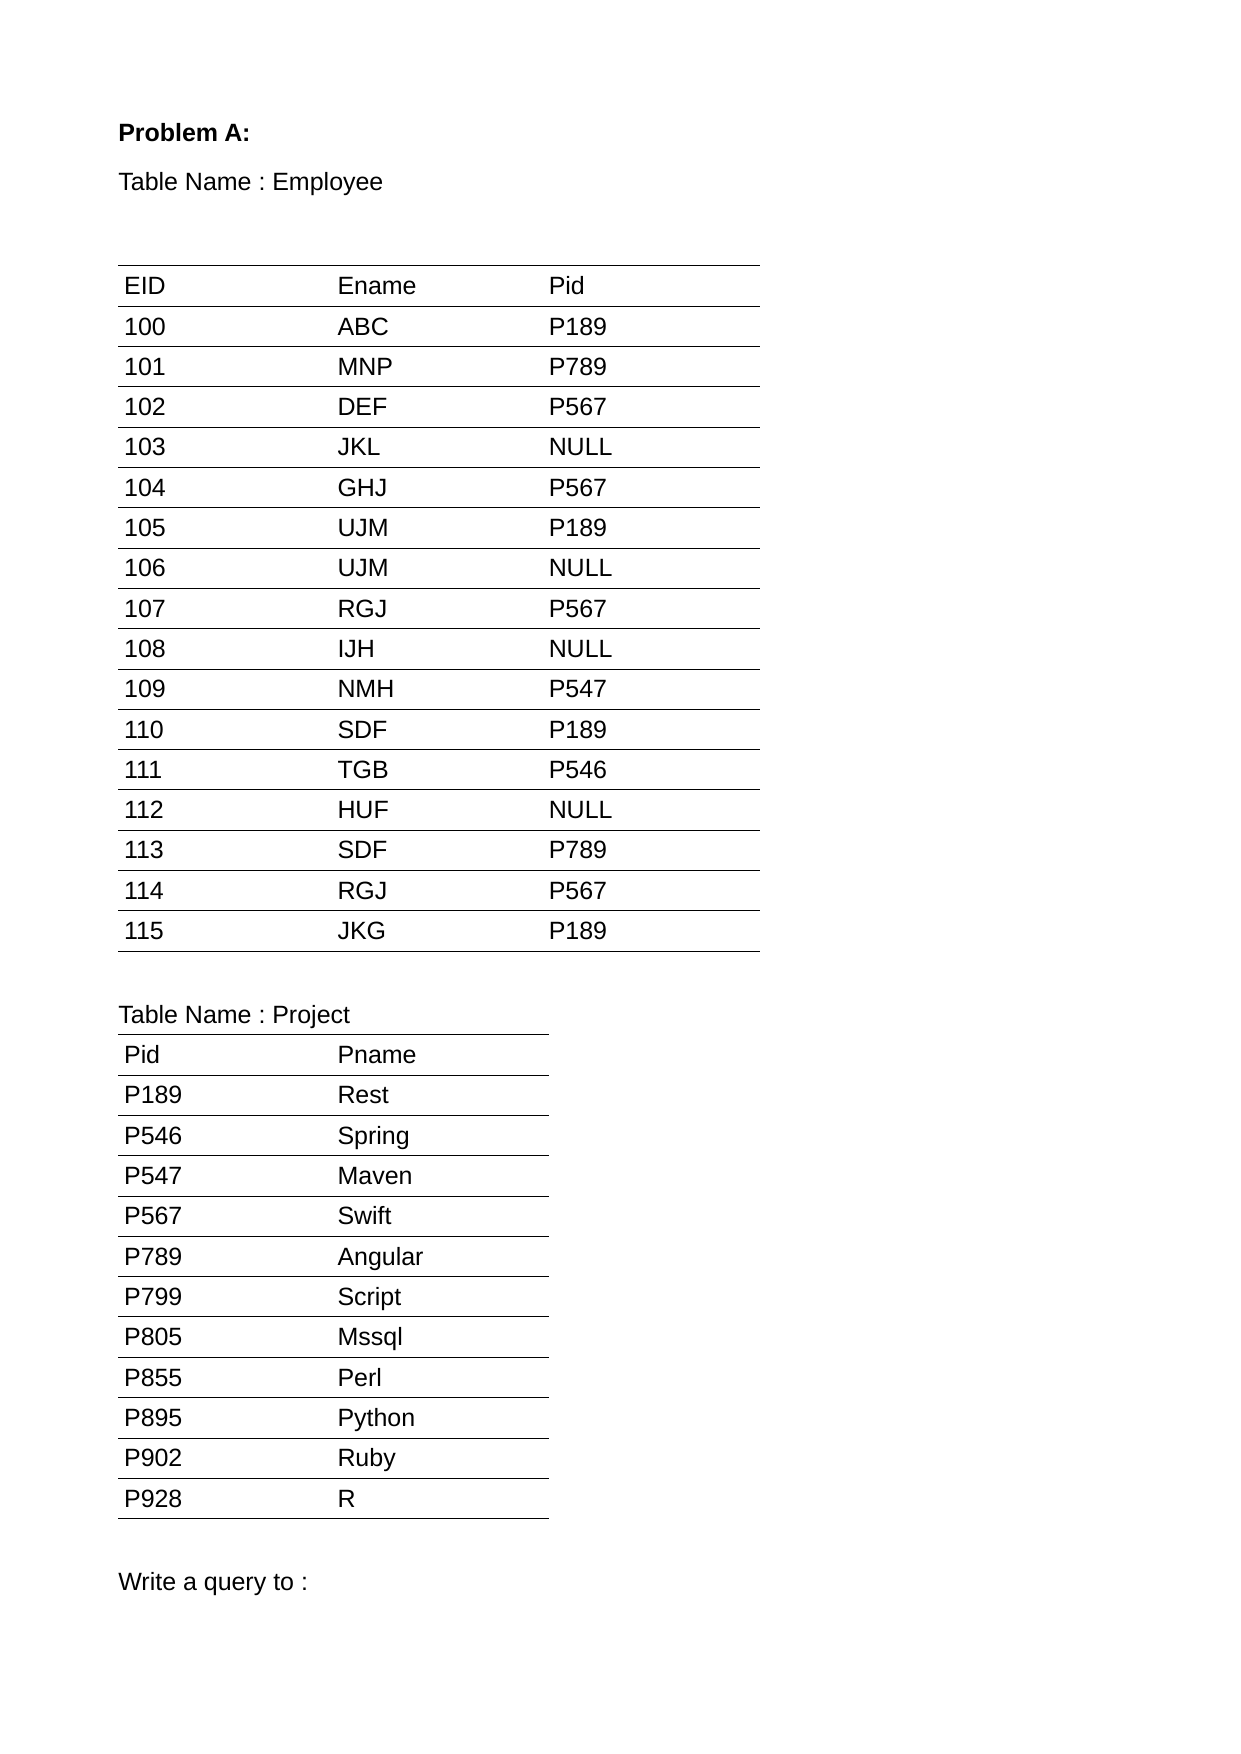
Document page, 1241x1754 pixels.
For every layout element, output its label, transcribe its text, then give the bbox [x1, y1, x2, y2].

text Table Name : Project [118, 1000, 1122, 1028]
table_cell P547 [543, 670, 760, 709]
table_cell P546 [543, 750, 760, 789]
text Table Name : Employee [118, 167, 1122, 196]
table_cell UJM [331, 508, 543, 547]
table_cell 105 [118, 508, 331, 547]
table_cell 115 [118, 911, 331, 951]
table_cell UJM [331, 549, 543, 588]
table_cell R [331, 1479, 549, 1518]
table_cell RGJ [331, 871, 543, 910]
text Write a query to : [118, 1567, 1122, 1596]
table_cell NULL [543, 549, 760, 588]
table_cell 107 [118, 589, 331, 628]
table_cell Maven [331, 1156, 549, 1196]
table_cell P567 [543, 387, 760, 427]
table_cell 108 [118, 629, 331, 668]
table_cell P928 [118, 1479, 331, 1518]
table_cell Rest [331, 1076, 549, 1115]
table_cell 104 [118, 468, 331, 507]
table_cell 113 [118, 831, 331, 870]
table_cell NULL [543, 428, 760, 467]
table_cell P799 [118, 1277, 331, 1316]
table_cell Spring [331, 1116, 549, 1155]
table_cell TGB [331, 750, 543, 789]
table_cell 100 [118, 307, 331, 346]
table_cell P189 [118, 1076, 331, 1115]
table_cell SDF [331, 831, 543, 870]
table_cell JKL [331, 428, 543, 467]
table_cell P805 [118, 1317, 331, 1357]
table_cell P789 [118, 1237, 331, 1276]
table_cell 110 [118, 710, 331, 749]
table_cell P567 [543, 468, 760, 507]
table_cell RGJ [331, 589, 543, 628]
table_cell SDF [331, 710, 543, 749]
table_cell P567 [118, 1197, 331, 1236]
table_cell 102 [118, 387, 331, 427]
table_cell P567 [543, 589, 760, 628]
table_cell ABC [331, 307, 543, 346]
table_cell 114 [118, 871, 331, 910]
table_cell P547 [118, 1156, 331, 1196]
table_cell P895 [118, 1398, 331, 1437]
table_cell P855 [118, 1358, 331, 1397]
table_cell Ruby [331, 1439, 549, 1478]
table_cell NULL [543, 790, 760, 830]
text Problem A: [118, 118, 1122, 147]
table_cell Script [331, 1277, 549, 1316]
table_cell DEF [331, 387, 543, 427]
table_cell P189 [543, 911, 760, 951]
table_cell 106 [118, 549, 331, 588]
table_cell NMH [331, 670, 543, 709]
table_cell Angular [331, 1237, 549, 1276]
table_cell IJH [331, 629, 543, 668]
table_cell P189 [543, 710, 760, 749]
table_cell 109 [118, 670, 331, 709]
table_cell 111 [118, 750, 331, 789]
table_header Ename [331, 266, 543, 306]
table_header Pname [331, 1035, 549, 1074]
table_cell Perl [331, 1358, 549, 1397]
table_cell P789 [543, 347, 760, 386]
table_cell JKG [331, 911, 543, 951]
table_cell GHJ [331, 468, 543, 507]
table_cell P189 [543, 307, 760, 346]
table_cell 101 [118, 347, 331, 386]
table_cell P789 [543, 831, 760, 870]
table_cell Python [331, 1398, 549, 1437]
table_cell NULL [543, 629, 760, 668]
table_cell P902 [118, 1439, 331, 1478]
table_header Pid [543, 266, 760, 306]
table_cell MNP [331, 347, 543, 386]
table_cell Swift [331, 1197, 549, 1236]
table_cell Mssql [331, 1317, 549, 1357]
table_cell 112 [118, 790, 331, 830]
table_cell P546 [118, 1116, 331, 1155]
table_cell P189 [543, 508, 760, 547]
table_cell HUF [331, 790, 543, 830]
table_cell P567 [543, 871, 760, 910]
table_header EID [118, 266, 331, 306]
table_cell 103 [118, 428, 331, 467]
table_header Pid [118, 1035, 331, 1074]
